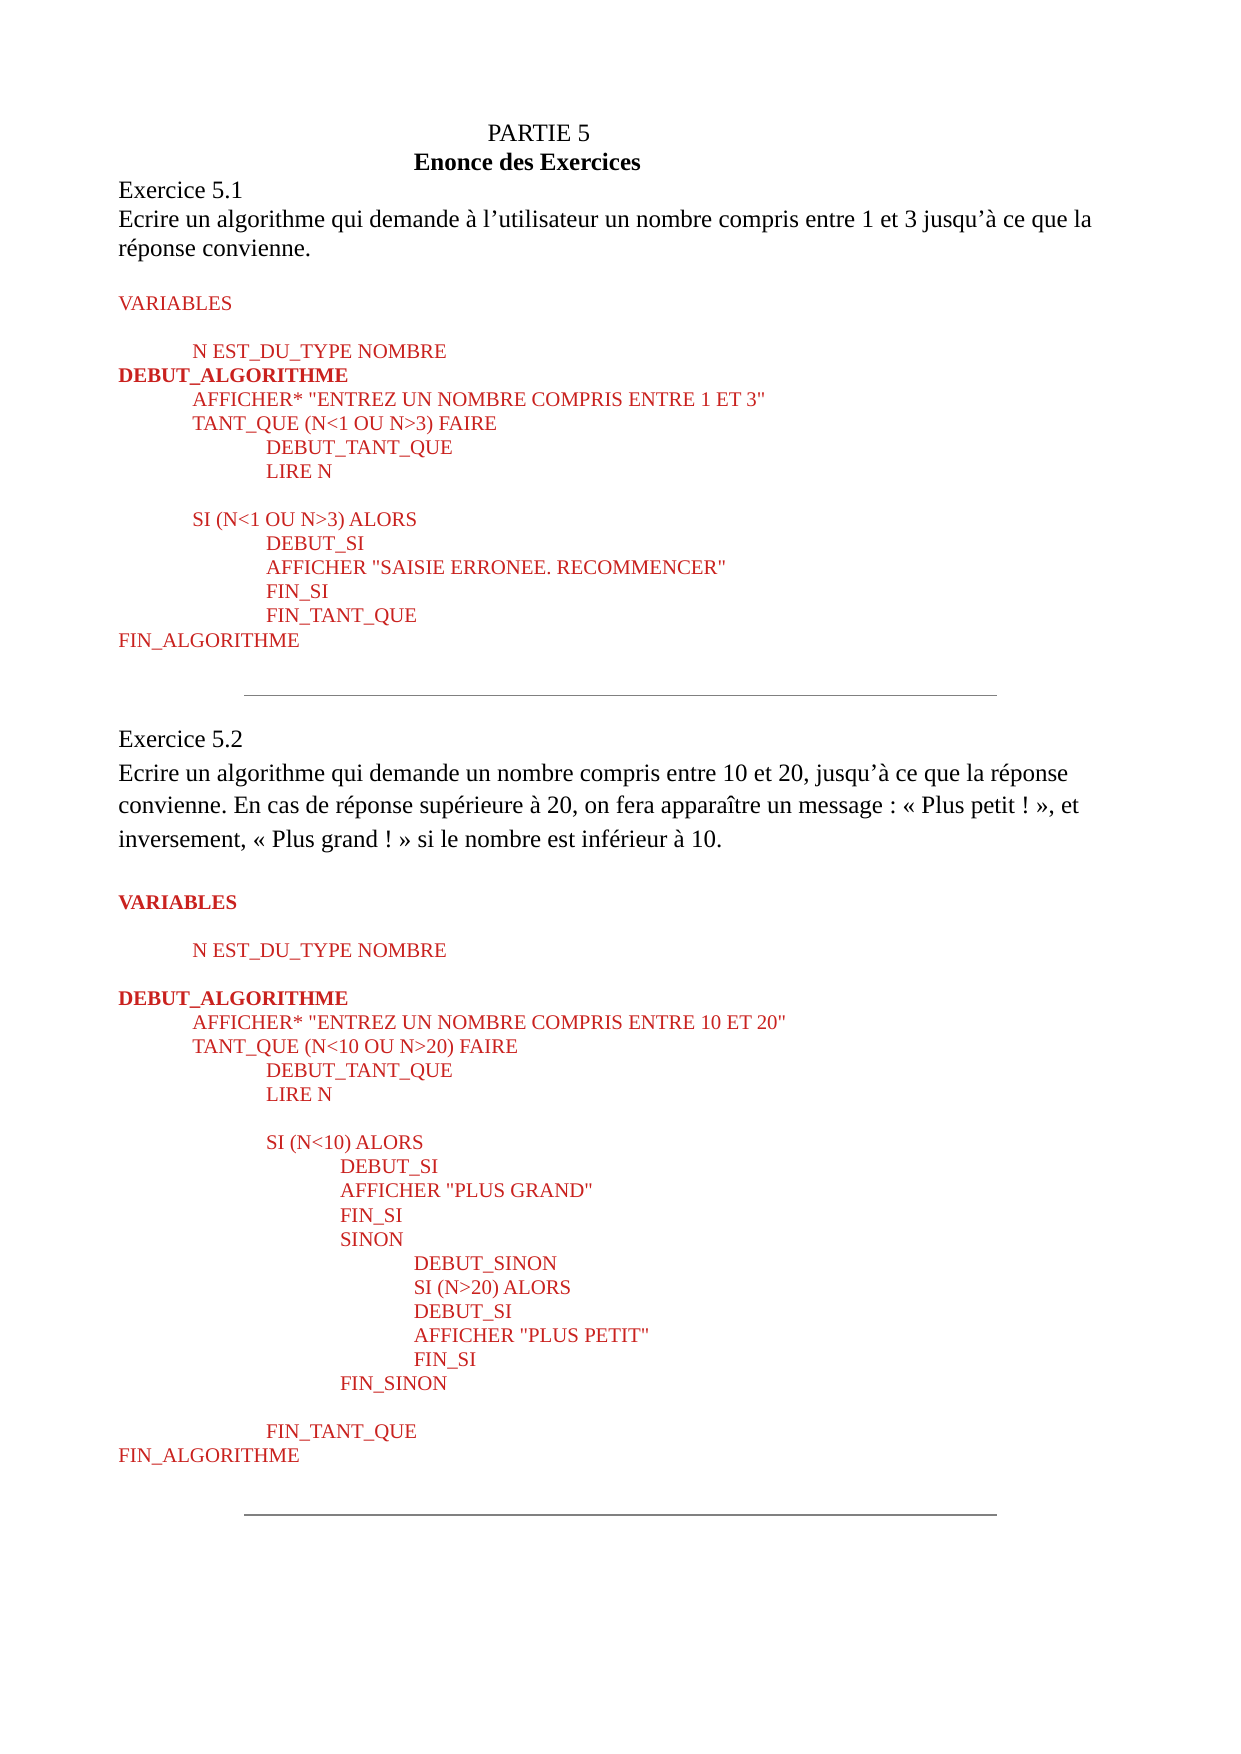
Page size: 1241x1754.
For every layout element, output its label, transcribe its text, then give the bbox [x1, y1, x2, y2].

text FIN_TANT_QUE [118, 603, 1122, 627]
text N EST_DU_TYPE NOMBRE [118, 938, 1122, 962]
text FIN_SI [118, 1202, 1122, 1227]
text FIN_SINON [118, 1371, 1122, 1395]
text FIN_ALGORITHME [118, 627, 1122, 652]
text AFFICHER* "ENTREZ UN NOMBRE COMPRIS ENTRE 10 ET 20" [118, 1010, 1122, 1034]
text DEBUT_ALGORITHME [118, 363, 1122, 387]
text PARTIE 5 Enonce des Exercices [118, 118, 1122, 176]
text DEBUT_SINON [118, 1251, 1122, 1275]
text DEBUT_ALGORITHME [118, 986, 1122, 1010]
text DEBUT_TANT_QUE [118, 1058, 1122, 1082]
text VARIABLES [118, 890, 1122, 914]
text AFFICHER* "ENTREZ UN NOMBRE COMPRIS ENTRE 1 ET 3" [118, 387, 1122, 411]
text Exercice 5.1 [118, 176, 1122, 204]
text TANT_QUE (N<1 OU N>3) FAIRE [118, 411, 1122, 435]
text LIRE N [118, 459, 1122, 483]
text SI (N>20) ALORS [118, 1275, 1122, 1299]
text DEBUT_SI [118, 1154, 1122, 1178]
text LIRE N [118, 1082, 1122, 1106]
text DEBUT_SI [118, 1299, 1122, 1323]
text FIN_ALGORITHME [118, 1443, 1122, 1467]
text DEBUT_TANT_QUE [118, 435, 1122, 459]
text TANT_QUE (N<10 OU N>20) FAIRE [118, 1034, 1122, 1058]
text AFFICHER "SAISIE ERRONEE. RECOMMENCER" [118, 555, 1122, 579]
text AFFICHER "PLUS GRAND" [118, 1178, 1122, 1202]
text AFFICHER "PLUS PETIT" [118, 1323, 1122, 1347]
text DEBUT_SI [118, 531, 1122, 555]
text FIN_SI [118, 579, 1122, 603]
text N EST_DU_TYPE NOMBRE [118, 339, 1122, 363]
text SINON [118, 1227, 1122, 1251]
text FIN_SI [118, 1347, 1122, 1371]
text SI (N<10) ALORS [118, 1130, 1122, 1154]
text Exercice 5.2 [118, 724, 1122, 753]
text Ecrire un algorithme qui demande un nombre compris entre 10 et 20, jusqu’à ce que la réponse convienne. En cas de réponse supérieure à 20, on fera apparaître un message : « Plus petit ! », et inversement, « Plus grand ! » si le nombre est inférieur à 10. [118, 758, 1122, 852]
text VARIABLES [118, 291, 1122, 315]
text FIN_TANT_QUE [118, 1419, 1122, 1443]
text Ecrire un algorithme qui demande à l’utilisateur un nombre compris entre 1 et 3 jusqu’à ce que la réponse convienne. [118, 204, 1122, 262]
text SI (N<1 OU N>3) ALORS [118, 507, 1122, 531]
